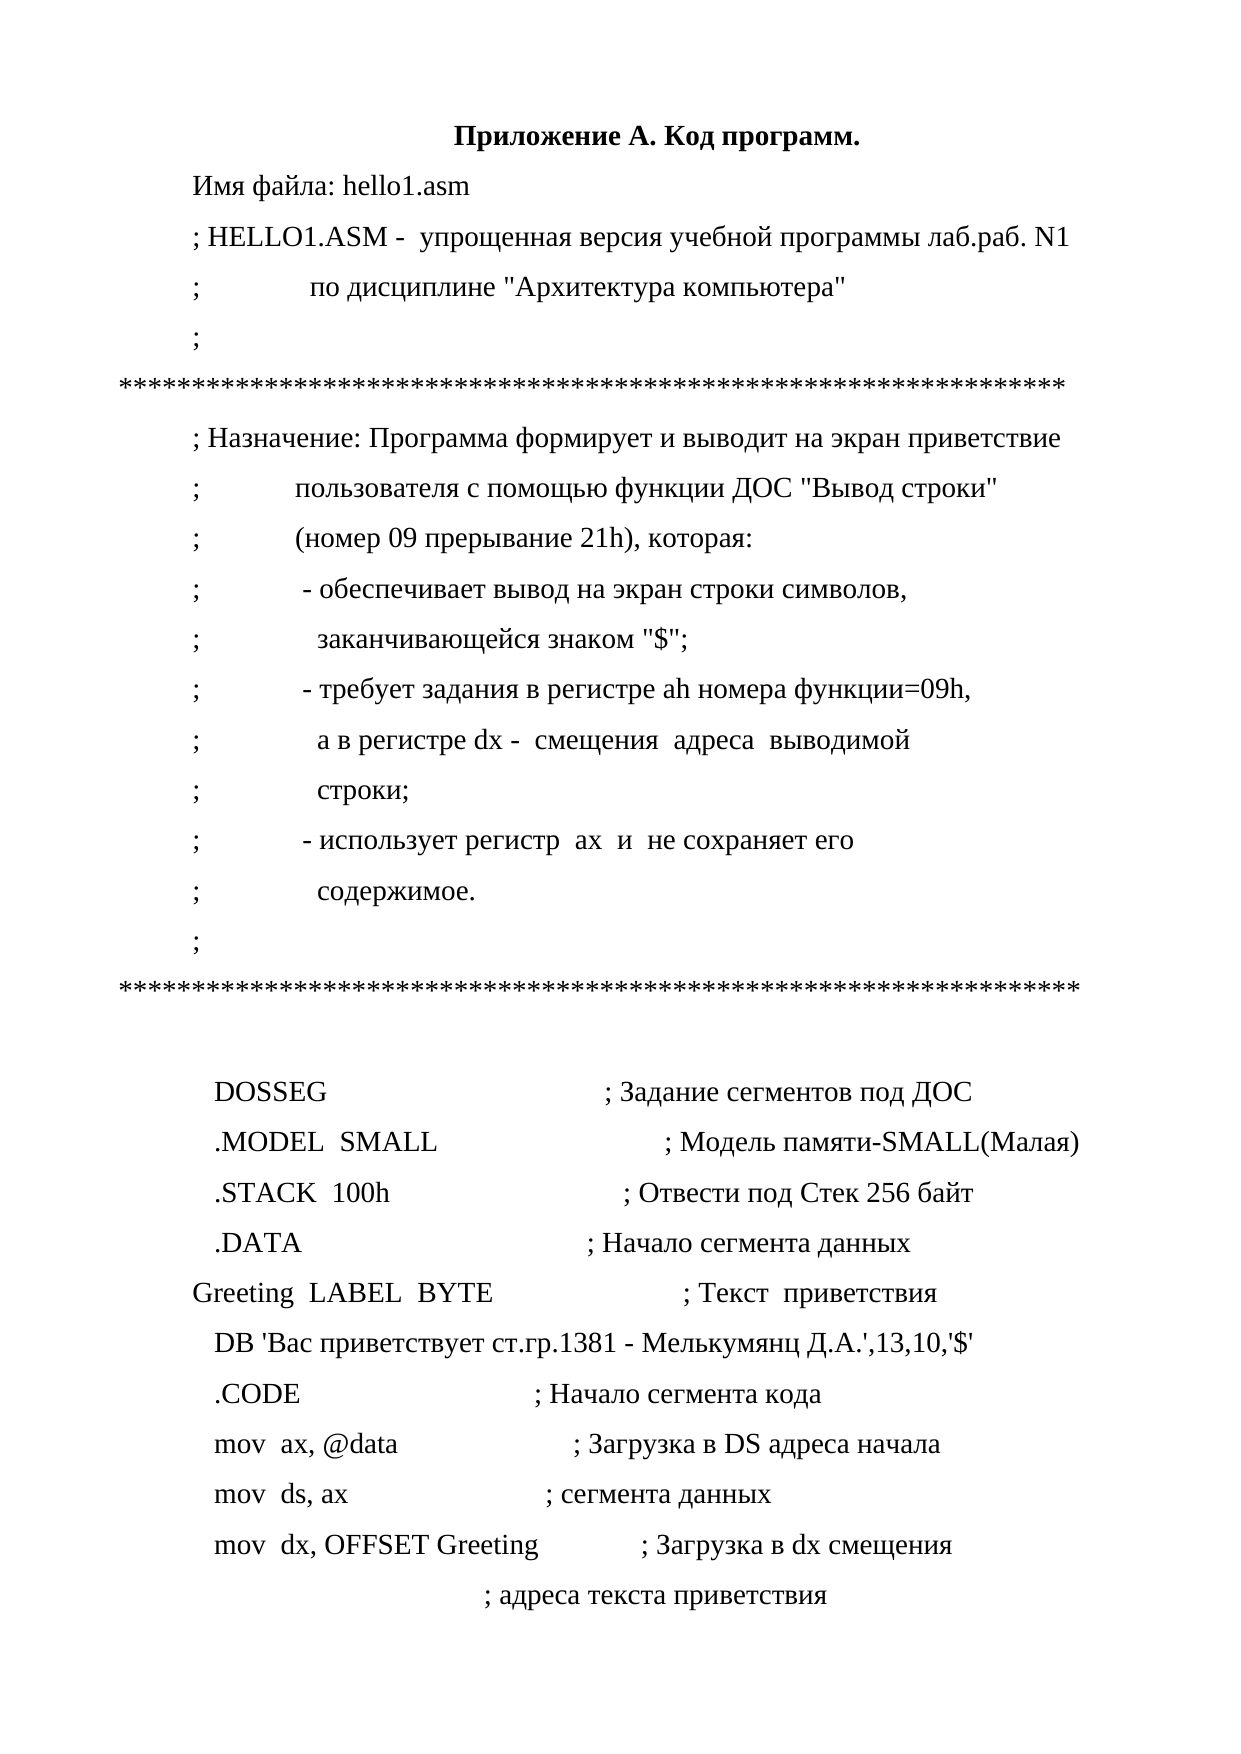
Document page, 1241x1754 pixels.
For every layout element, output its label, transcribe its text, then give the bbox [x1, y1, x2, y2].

text mov ds, ax ; сегмента данных [118, 1477, 1122, 1510]
text ; Назначение: Программа формирует и выводит на экран приветствие [118, 420, 1122, 453]
text .DATA ; Начало сегмента данных [118, 1225, 1122, 1258]
text Приложение А. Код программ. [118, 118, 1122, 152]
text DB 'Вас приветствует ст.гр.1381 - Мелькумянц Д.А.',13,10,'$' [118, 1326, 1122, 1359]
text ; (номер 09 прерывание 21h), которая: [118, 521, 1122, 554]
text ; а в регистре dx - смещения адреса выводимой [118, 722, 1122, 755]
text ; HELLO1.ASM - упрощенная версия учебной программы лаб.раб. N1 [118, 219, 1122, 252]
text mov ax, @data ; Загрузка в DS адреса начала [118, 1426, 1122, 1460]
text DOSSEG ; Задание сегментов под ДОС [118, 1074, 1122, 1108]
text ; адреса текста приветствия [118, 1577, 1122, 1611]
text ; ***************************************************************** [118, 319, 1122, 403]
text mov dx, OFFSET Greeting ; Загрузка в dx смещения [118, 1527, 1122, 1560]
text .CODE ; Начало сегмента кода [118, 1376, 1122, 1409]
text .MODEL SMALL ; Модель памяти-SMALL(Малая) [118, 1124, 1122, 1158]
text ; ****************************************************************** [118, 923, 1122, 1007]
text ; - требует задания в регистре ah номера функции=09h, [118, 672, 1122, 705]
text ; - использует регистр ax и не сохраняет его [118, 822, 1122, 856]
text ; пользователя с помощью функции ДОС "Вывод строки" [118, 470, 1122, 504]
text ; содержимое. [118, 873, 1122, 906]
text Имя файла: hello1.asm [118, 168, 1122, 202]
text ; по дисциплине "Архитектура компьютера" [118, 269, 1122, 303]
text ; заканчивающейся знаком "$"; [118, 621, 1122, 655]
text ; строки; [118, 772, 1122, 806]
text Greeting LABEL BYTE ; Текст приветствия [118, 1275, 1122, 1309]
text ; - обеспечивает вывод на экран строки символов, [118, 571, 1122, 604]
text .STACK 100h ; Отвести под Стек 256 байт [118, 1175, 1122, 1208]
